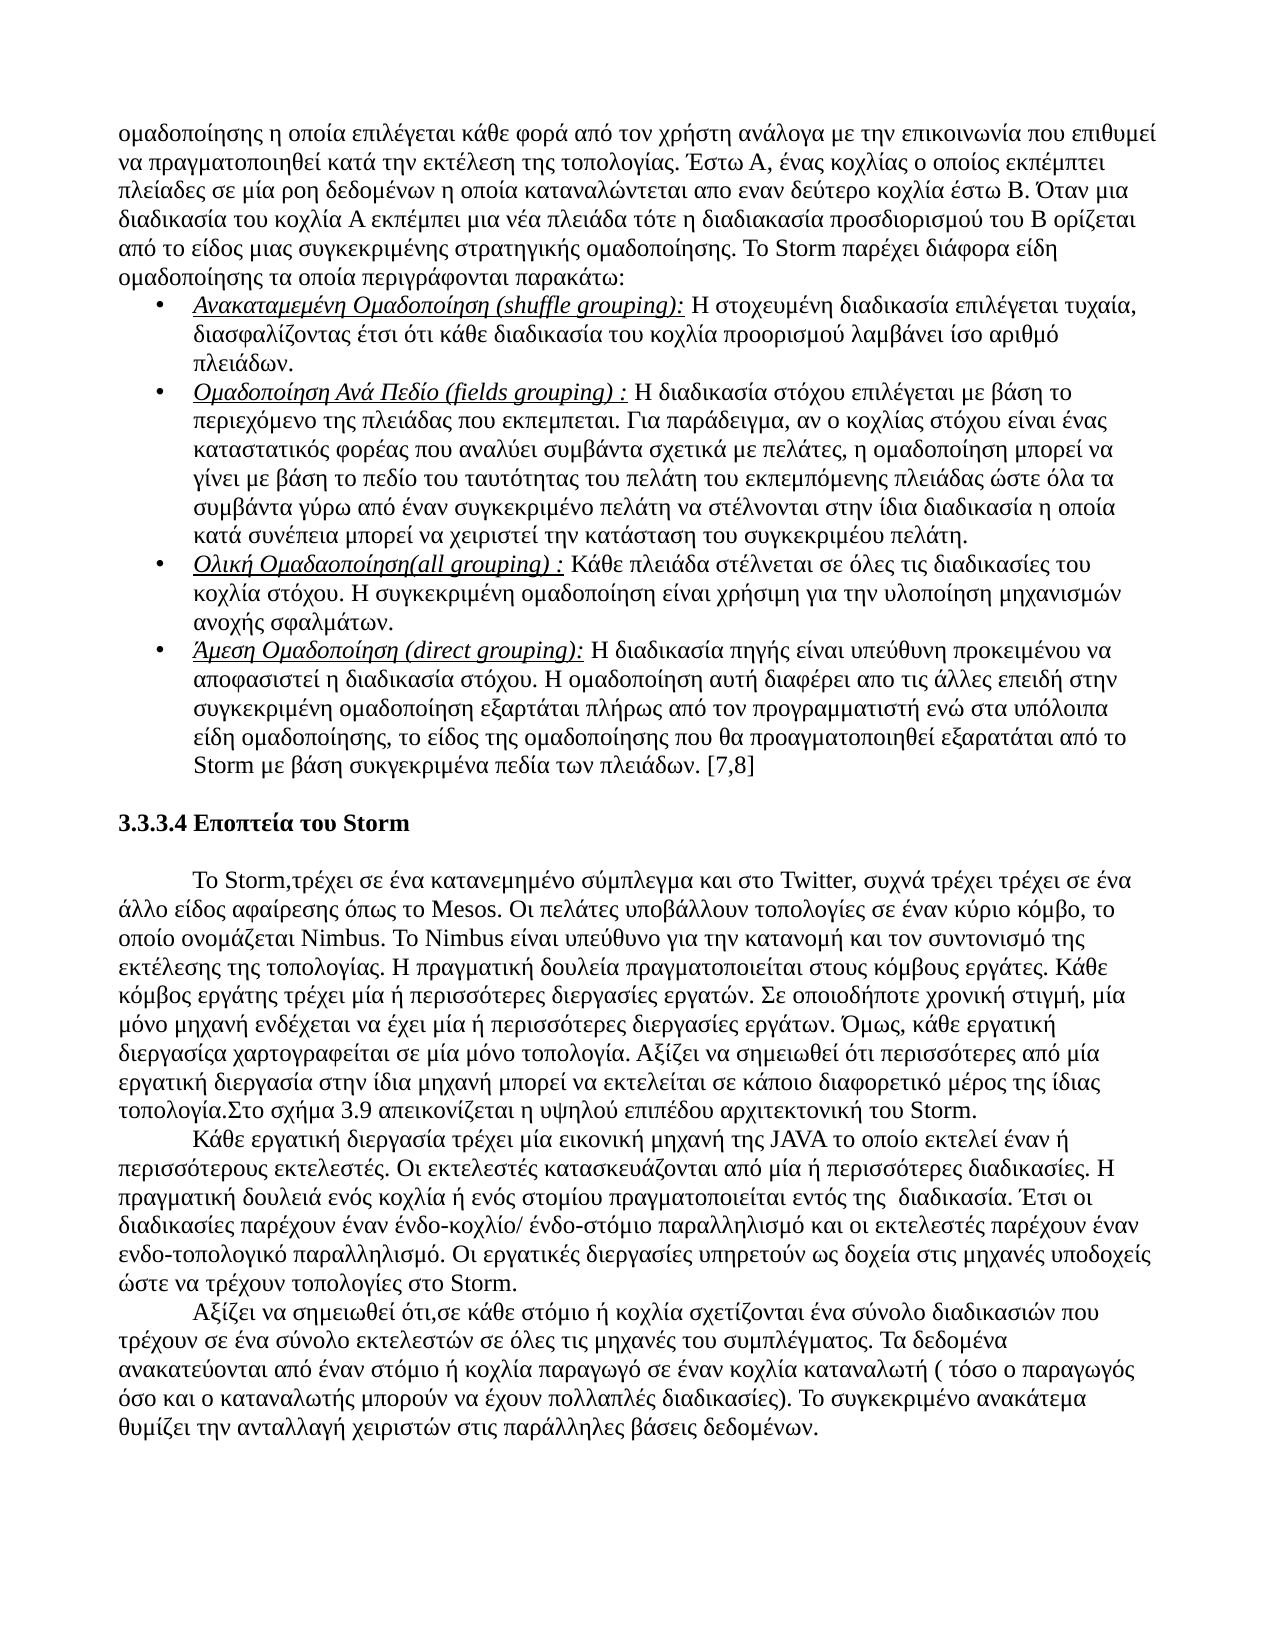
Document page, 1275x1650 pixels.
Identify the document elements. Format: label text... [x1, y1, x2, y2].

text To Storm,τρέχει σε ένα κατανεμημένο σύμπλεγμα και στο Twitter, συχνά τρέχει τρέχει σε ένα άλλο είδος αφαίρεσης όπως το Mesos. Οι πελάτες υποβάλλουν τοπολογίες σε έναν κύριο κόμβο, το οποίο ονομάζεται Nimbus. Το Nimbus είναι υπεύθυνο για την κατανομή και τον συντονισμό της εκτέλεσης της τοπολογίας. Η πραγματική δουλεία πραγματοποιείται στους κόμβους εργάτες. Κάθε κόμβος εργάτης τρέχει μία ή περισσότερες διεργασίες εργατών. Σε οποιοδήποτε χρονική στιγμή, μία μόνο μηχανή ενδέχεται να έχει μία ή περισσότερες διεργασίες εργάτων. Όμως, κάθε εργατική διεργασίςα χαρτογραφείται σε μία μόνο τοπολογία. Αξίζει να σημειωθεί ότι περισσότερες από μία εργατική διεργασία στην ίδια μηχανή μπορεί να εκτελείται σε κάποιο διαφορετικό μέρος της ίδιας τοπολογία.Στο σχήμα 3.9 απεικονίζεται η υψηλού επιπέδου αρχιτεκτονική του Storm. [118, 866, 1157, 1124]
list Ολική Ομαδαοποίηση(all grouping) : Κάθε πλειάδα στέλνεται σε όλες τις διαδικασίες του κοχλία στόχου. Η συγκεκριμένη ομαδοποίηση είναι χρήσιμη για την υλοποίηση μηχανισμών ανοχής σφαλμάτων. [156, 549, 1157, 636]
list Ομαδοποίηση Ανά Πεδίο (fields grouping) : Η διαδικασία στόχου επιλέγεται με βάση το περιεχόμενο της πλειάδας που εκπεμπεται. Για παράδειγμα, αν ο κοχλίας στόχου είναι ένας καταστατικός φορέας που αναλύει συμβάντα σχετικά με πελάτες, η ομαδοποίηση μπορεί να γίνει με βάση το πεδίο του ταυτότητας του πελάτη του εκπεμπόμενης πλειάδας ώστε όλα τα συμβάντα γύρω από έναν συγκεκριμένο πελάτη να στέλνονται στην ίδια διαδικασία η οποία κατά συνέπεια μπορεί να χειριστεί την κατάσταση του συγκεκριμέου πελάτη. [156, 377, 1157, 549]
text Αξίζει να σημειωθεί ότι,σε κάθε στόμιο ή κοχλία σχετίζονται ένα σύνολο διαδικασιών που τρέχουν σε ένα σύνολο εκτελεστών σε όλες τις μηχανές του συμπλέγματος. Τα δεδομένα ανακατεύονται από έναν στόμιο ή κοχλία παραγωγό σε έναν κοχλία καταναλωτή ( τόσο ο παραγωγός όσο και ο καταναλωτής μπορούν να έχουν πολλαπλές διαδικασίες). Το συγκεκριμένο ανακάτεμα θυμίζει την ανταλλαγή χειριστών στις παράλληλες βάσεις δεδομένων. [118, 1297, 1157, 1441]
text Κάθε εργατική διεργασία τρέχει μία εικονική μηχανή της JAVA το οποίο εκτελεί έναν ή περισσότερους εκτελεστές. Οι εκτελεστές κατασκευάζονται από μία ή περισσότερες διαδικασίες. Η πραγματική δουλειά ενός κοχλία ή ενός στομίου πραγματοποιείται εντός της διαδικασία. Έτσι οι διαδικασίες παρέχουν έναν ένδο-κοχλίο/ ένδο-στόμιο παραλληλισμό και οι εκτελεστές παρέχουν έναν ενδο-τοπολογικό παραλληλισμό. Οι εργατικές διεργασίες υπηρετούν ως δοχεία στις μηχανές υποδοχείς ώστε να τρέχουν τοπολογίες στο Storm. [118, 1124, 1157, 1297]
list Άμεση Ομαδοποίηση (direct grouping): Η διαδικασία πηγής είναι υπεύθυνη προκειμένου να αποφασιστεί η διαδικασία στόχου. Η ομαδοποίηση αυτή διαφέρει απο τις άλλες επειδή στην συγκεκριμένη ομαδοποίηση εξαρτάται πλήρως από τον προγραμματιστή ενώ στα υπόλοιπα είδη ομαδοποίησης, το είδος της ομαδοποίησης που θα προαγματοποιηθεί εξαρατάται από το Storm με βάση συκγεκριμένα πεδία των πλειάδων. [7,8] [156, 636, 1157, 779]
list Ανακαταμεμένη Ομαδοποίηση (shuffle grouping): Η στοχευμένη διαδικασία επιλέγεται τυχαία, διασφαλίζοντας έτσι ότι κάθε διαδικασία του κοχλία προορισμού λαμβάνει ίσο αριθμό πλειάδων. [156, 291, 1157, 377]
text 3.3.3.4 Εποπτεία του Storm [118, 808, 1157, 837]
text ομαδοποίησης η οποία επιλέγεται κάθε φορά από τον χρήστη ανάλογα με την επικοινωνία που επιθυμεί να πραγματοποιηθεί κατά την εκτέλεση της τοπολογίας. Έστω Α, ένας κοχλίας ο οποίος εκπέμπτει πλείαδες σε μία ροη δεδομένων η οποία καταναλώντεται απο εναν δεύτερο κοχλία έστω Β. Όταν μια διαδικασία του κοχλία A εκπέμπει μια νέα πλειάδα τότε η διαδιακασία προσδιορισμού του B ορίζεται από το είδος μιας συγκεκριμένης στρατηγικής ομαδοποίησης. Το Storm παρέχει διάφορα είδη ομαδοποίησης τα οποία περιγράφονται παρακάτω: [118, 118, 1157, 291]
